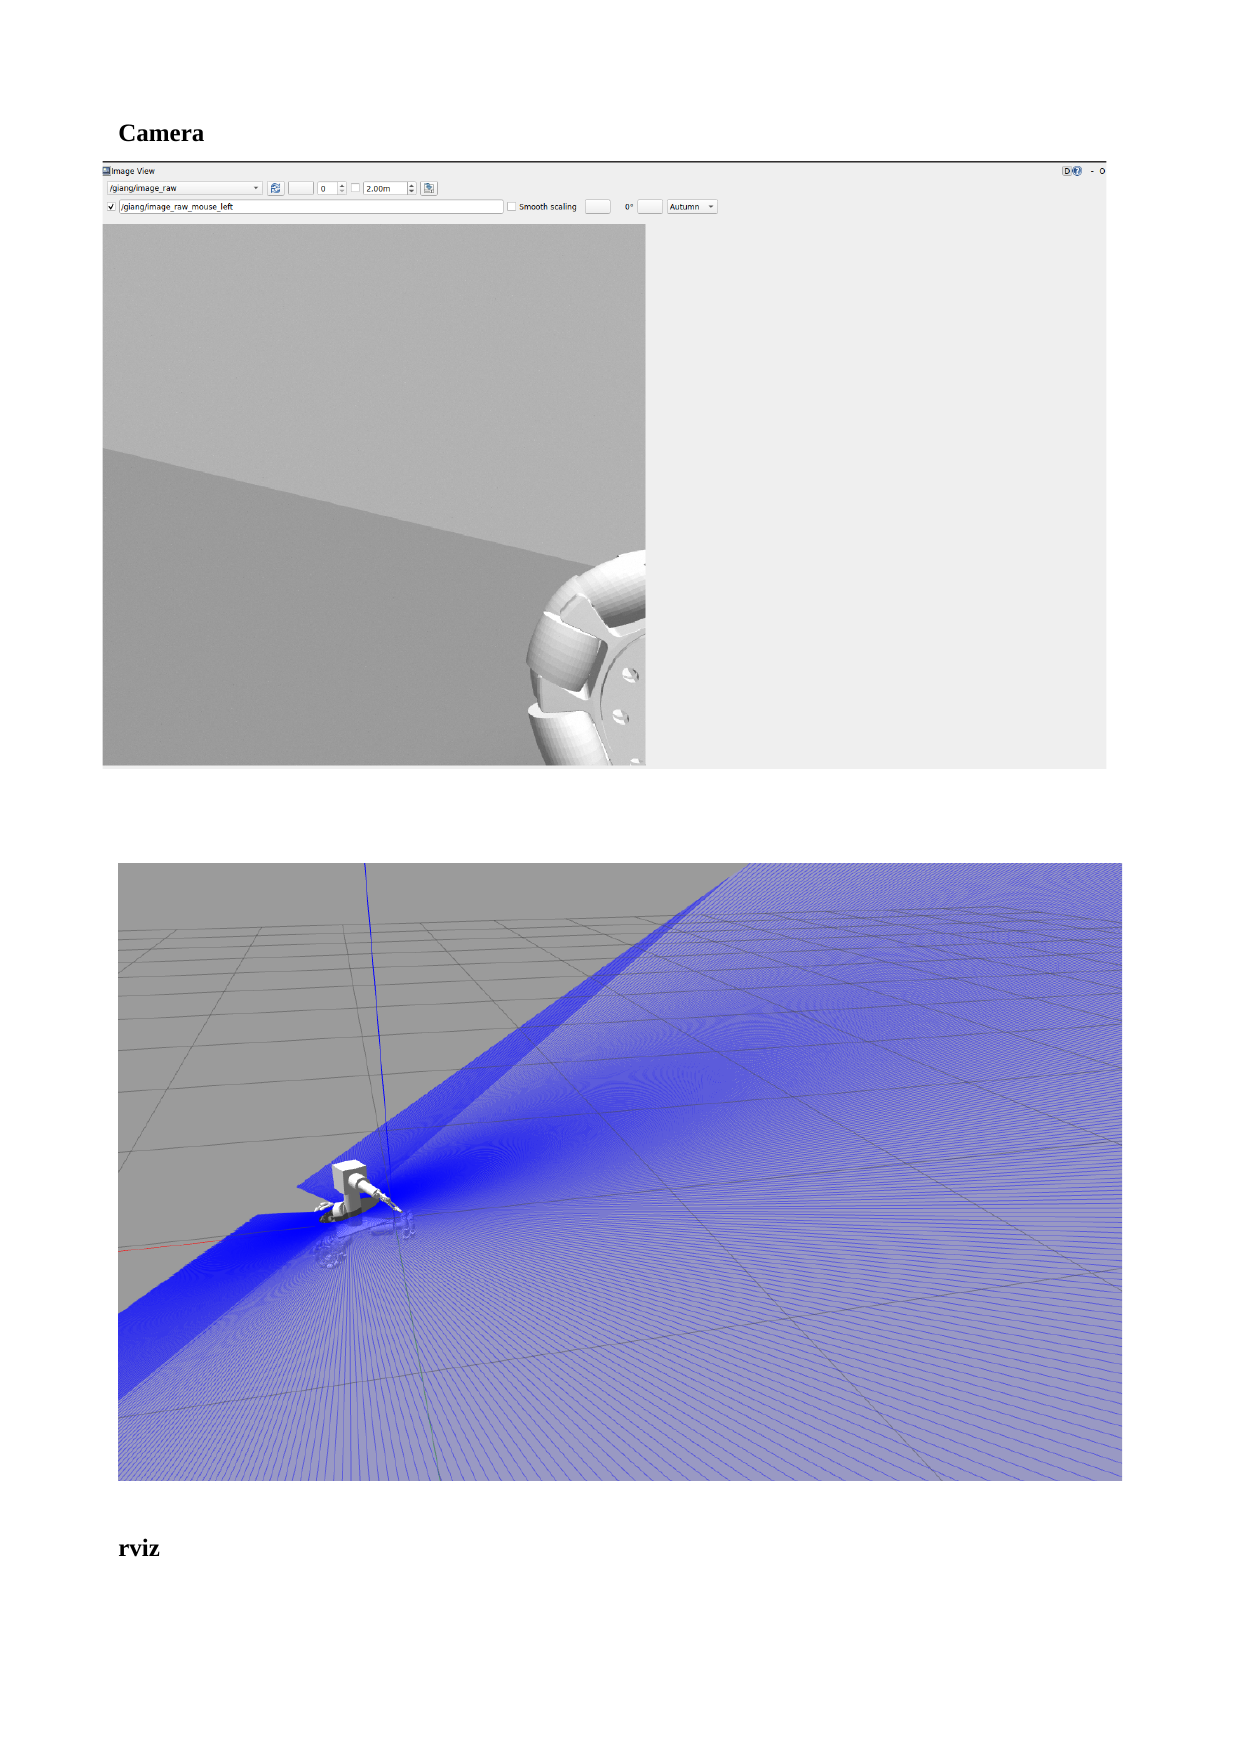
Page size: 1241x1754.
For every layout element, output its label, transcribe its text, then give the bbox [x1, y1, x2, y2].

text rviz [118, 1533, 1122, 1561]
text Camera [118, 118, 1122, 797]
picture [118, 863, 1123, 1481]
picture [102, 161, 1107, 769]
